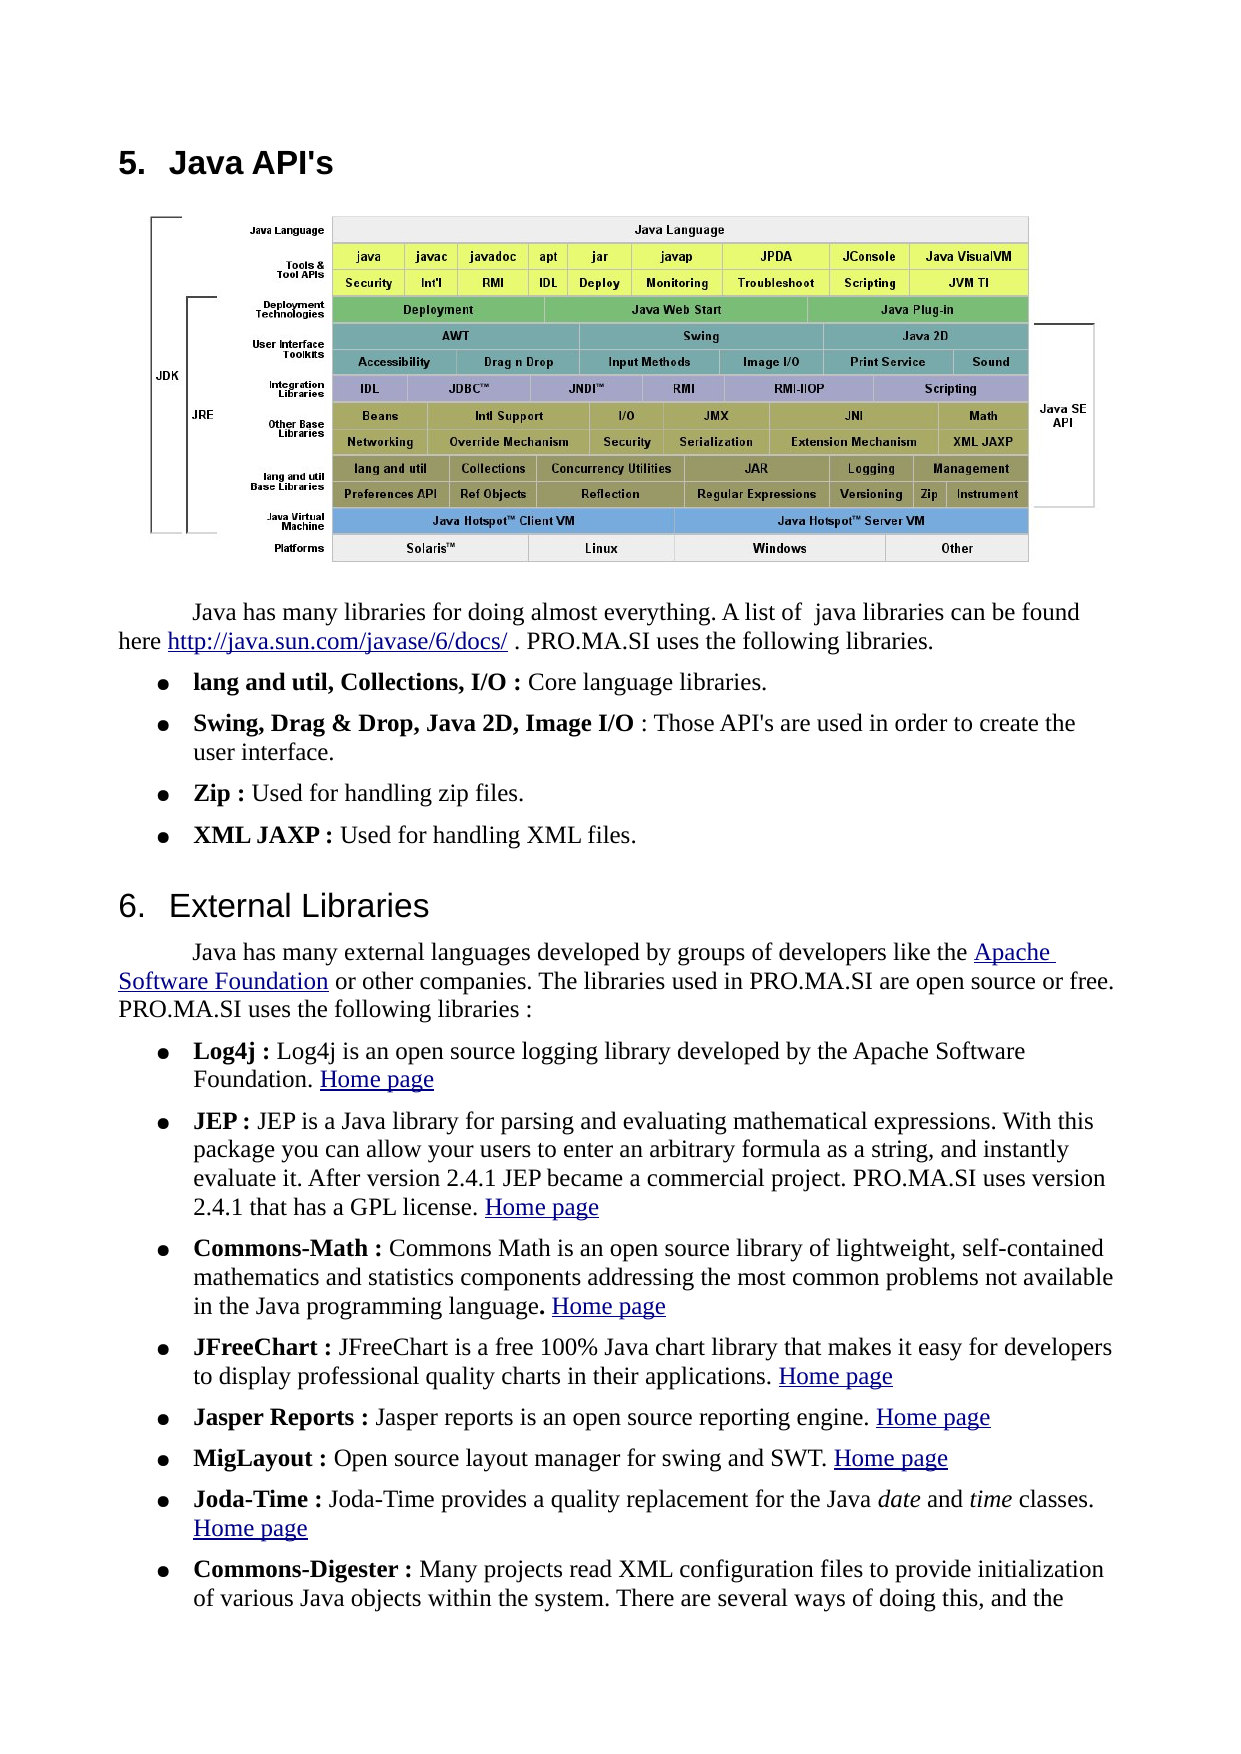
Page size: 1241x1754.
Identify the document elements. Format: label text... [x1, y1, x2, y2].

list Zip : Used for handling zip files. [156, 778, 1122, 807]
subtitle External Libraries [118, 886, 1122, 924]
subtitle Java API's [118, 143, 1122, 182]
list XML JAXP : Used for handling XML files. [156, 820, 1122, 848]
list Commons-Digester : Many projects read XML configuration files to provide initialization of various Java objects within the system. There are several ways of doing this, and the [156, 1554, 1122, 1612]
list Commons-Math : Commons Math is an open source library of lightweight, self-contained mathematics and statistics components addressing the most common problems not available in the Java programming language. Home page [156, 1233, 1122, 1319]
list MigLayout : Open source layout manager for swing and SWT. Home page [156, 1443, 1122, 1472]
text Java has many external languages developed by groups of developers like the Apache Software Foundation or other companies. The libraries used in PRO.MA.SI are open source or free. PRO.MA.SI uses the following libraries : [118, 937, 1122, 1023]
list Log4j : Log4j is an open source logging library developed by the Apache Software Foundation. Home page [156, 1036, 1122, 1093]
list Jasper Reports : Jasper reports is an open source reporting engine. Home page [156, 1402, 1122, 1431]
list lang and util, Collections, I/O : Core language libraries. [156, 667, 1122, 696]
list JEP : JEP is a Java library for parsing and evaluating mathematical expressions. With this package you can allow your users to enter an arbitrary formula as a string, and instantly evaluate it. After version 2.4.1 JEP became a commercial project. PRO.MA.SI uses version 2.4.1 that has a GPL license. Home page [156, 1106, 1122, 1221]
list JFreeChart : JFreeChart is a free 100% Java chart library that makes it easy for developers to display professional quality charts in their applications. Home page [156, 1332, 1122, 1389]
list Joda-Time : Joda-Time provides a quality replacement for the Java date and time classes. Home page [156, 1484, 1122, 1542]
picture [118, 194, 1122, 598]
list Swing, Drag & Drop, Java 2D, Image I/O : Those API's are used in order to create the user interface. [156, 708, 1122, 766]
text Java has many libraries for doing almost everything. A list of java libraries can be found here http://java.sun.com/javase/6/docs/ . PRO.MA.SI uses the following libraries. [118, 598, 1122, 655]
